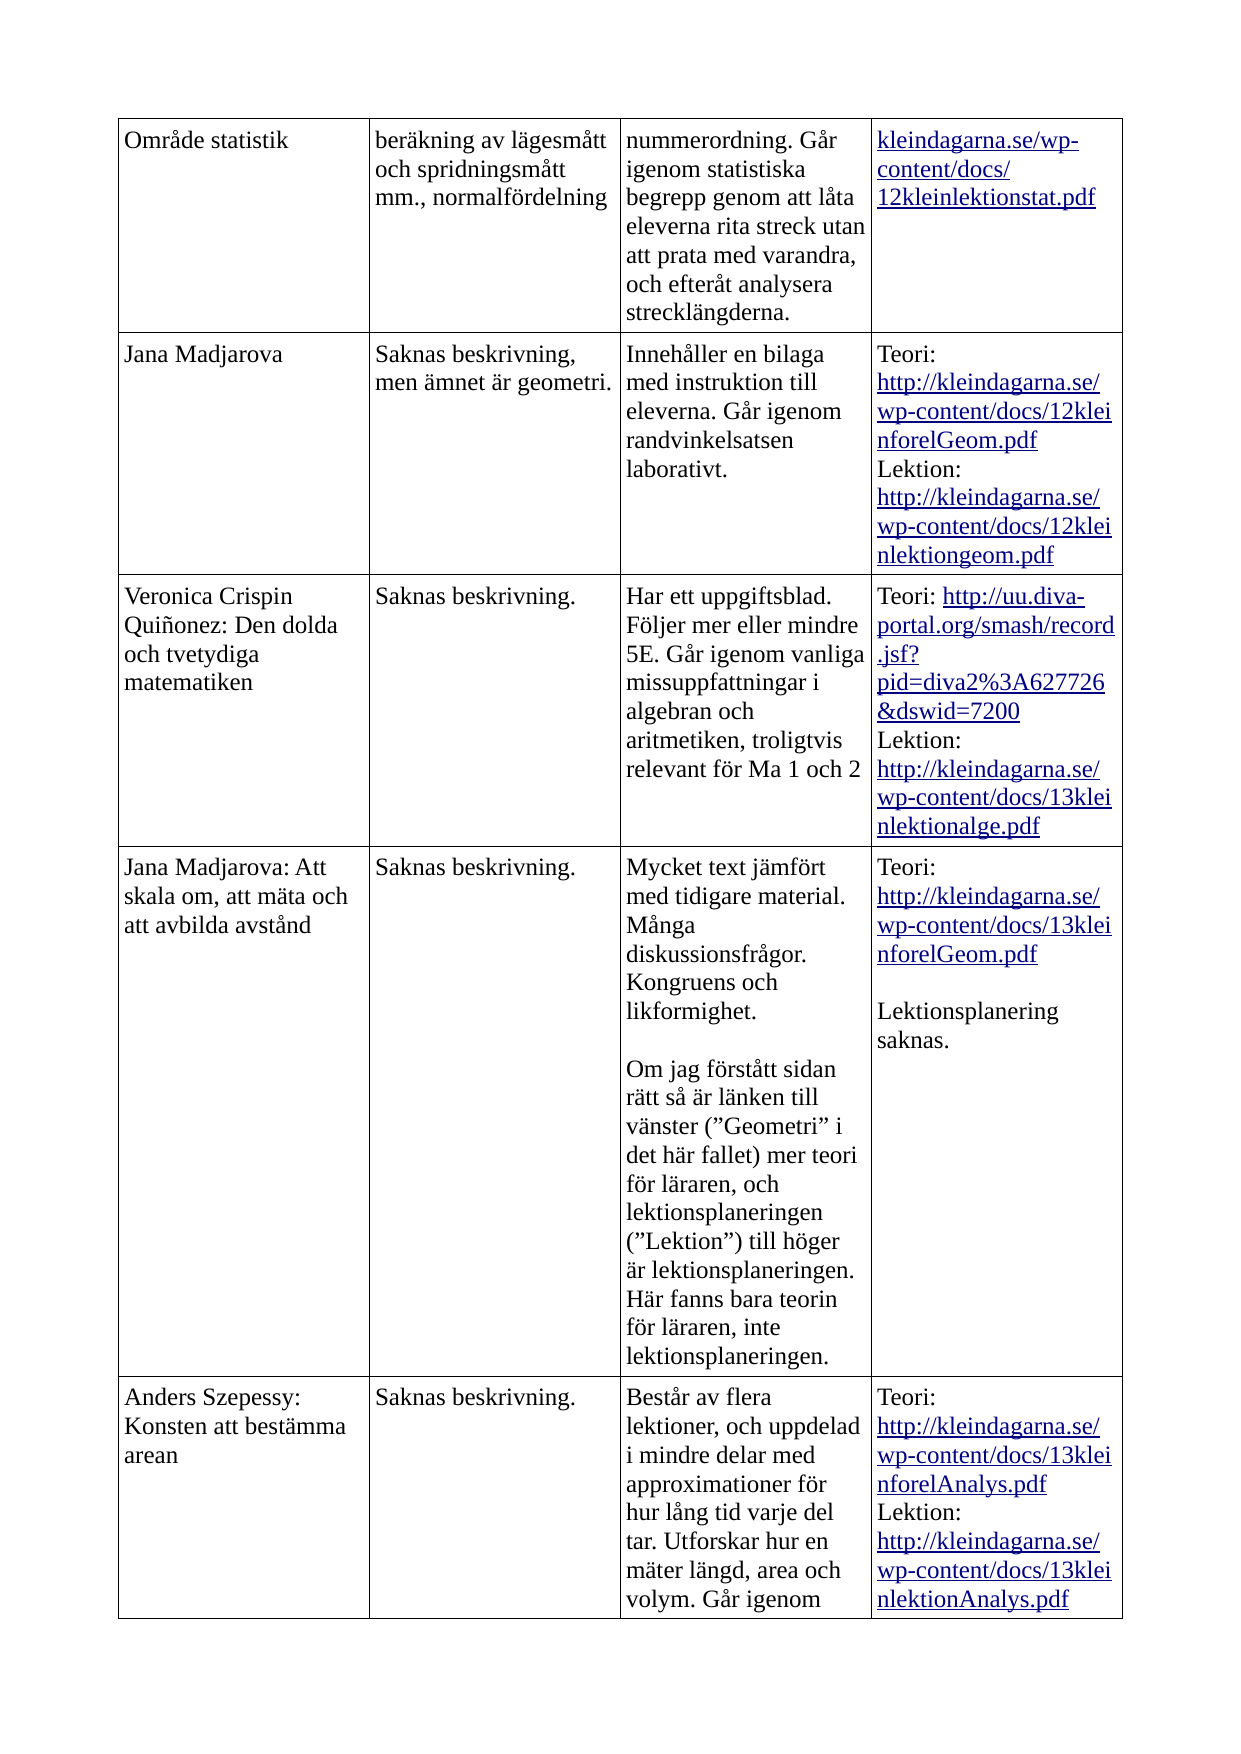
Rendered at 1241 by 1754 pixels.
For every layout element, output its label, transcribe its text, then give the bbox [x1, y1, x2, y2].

table_cell Teori: http://kleindagarna.se/wp-content/docs/12kleinforelGeom.pdf Lektion: http://kleindagarna.se/wp-content/docs/12kleinlektiongeom.pdf [872, 333, 1122, 574]
table_cell beräkning av lägesmått och spridningsmått mm., normalfördelning [370, 119, 620, 332]
table_cell Veronica Crispin Quiñonez: Den dolda och tvetydiga matematiken [119, 575, 369, 846]
table_cell Saknas beskrivning, men ämnet är geometri. [370, 333, 620, 574]
table_cell Teori: http://kleindagarna.se/wp-content/docs/13kleinforelAnalys.pdf Lektion: http://kleindagarna.se/wp-content/docs/13kleinlektionAnalys.pdf [872, 1377, 1122, 1618]
table_cell Område statistik [119, 119, 369, 332]
table_cell kleindagarna.se/wp-content/docs/12kleinlektionstat.pdf [872, 119, 1122, 332]
table_cell Saknas beskrivning. [370, 575, 620, 846]
table_cell Mycket text jämfört med tidigare material. Många diskussionsfrågor. Kongruens och likformighet. Om jag förstått sidan rätt så är länken till vänster (”Geometri” i det här fallet) mer teori för läraren, och lektionsplaneringen (”Lektion”) till höger är lektionsplaneringen. Här fanns bara teorin för läraren, inte lektionsplaneringen. [621, 847, 871, 1376]
table_cell Består av flera lektioner, och uppdelad i mindre delar med approximationer för hur lång tid varje del tar. Utforskar hur en mäter längd, area och volym. Går igenom [621, 1377, 871, 1618]
table_cell Har ett uppgiftsblad. Följer mer eller mindre 5E. Går igenom vanliga missuppfattningar i algebran och aritmetiken, troligtvis relevant för Ma 1 och 2 [621, 575, 871, 846]
table_cell Saknas beskrivning. [370, 1377, 620, 1618]
table_cell Jana Madjarova: Att skala om, att mäta och att avbilda avstånd [119, 847, 369, 1376]
table_cell Anders Szepessy: Konsten att bestämma arean [119, 1377, 369, 1618]
table_cell Jana Madjarova [119, 333, 369, 574]
table_cell nummerordning. Går igenom statistiska begrepp genom att låta eleverna rita streck utan att prata med varandra, och efteråt analysera strecklängderna. [621, 119, 871, 332]
table_cell Teori: http://kleindagarna.se/wp-content/docs/13kleinforelGeom.pdf Lektionsplanering saknas. [872, 847, 1122, 1376]
table_cell Saknas beskrivning. [370, 847, 620, 1376]
table_cell Innehåller en bilaga med instruktion till eleverna. Går igenom randvinkelsatsen laborativt. [621, 333, 871, 574]
table_cell Teori: http://uu.diva-portal.org/smash/record.jsf?pid=diva2%3A627726&dswid=7200 Lektion: http://kleindagarna.se/wp-content/docs/13kleinlektionalge.pdf [872, 575, 1122, 846]
